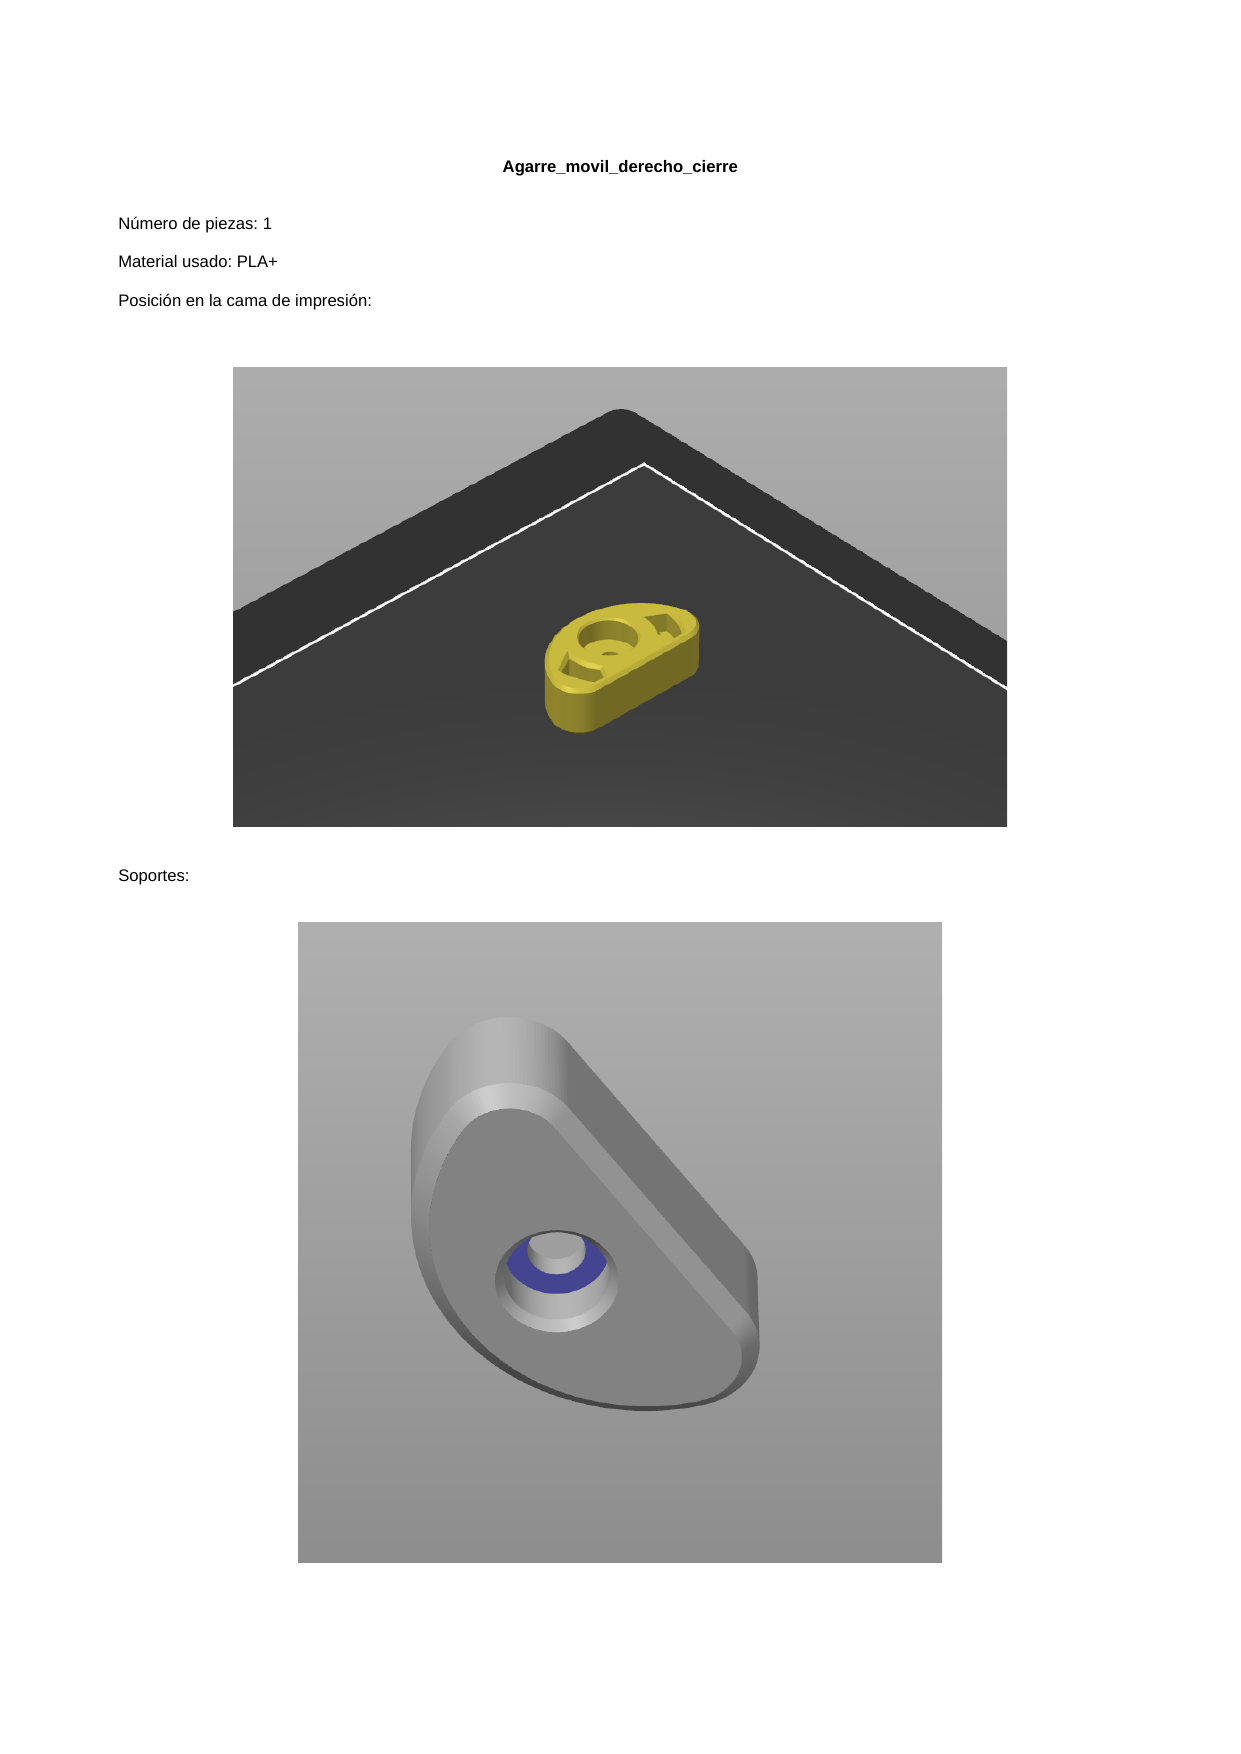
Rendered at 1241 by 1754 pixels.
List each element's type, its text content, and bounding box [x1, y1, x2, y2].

picture [233, 367, 1008, 827]
text Soportes: [118, 865, 1122, 884]
picture [298, 922, 943, 1563]
text Número de piezas: 1 [118, 214, 1122, 233]
text Material usado: PLA+ [118, 252, 1122, 271]
text Agarre_movil_derecho_cierre [118, 156, 1122, 176]
text Posición en la cama de impresión: [118, 291, 1122, 310]
